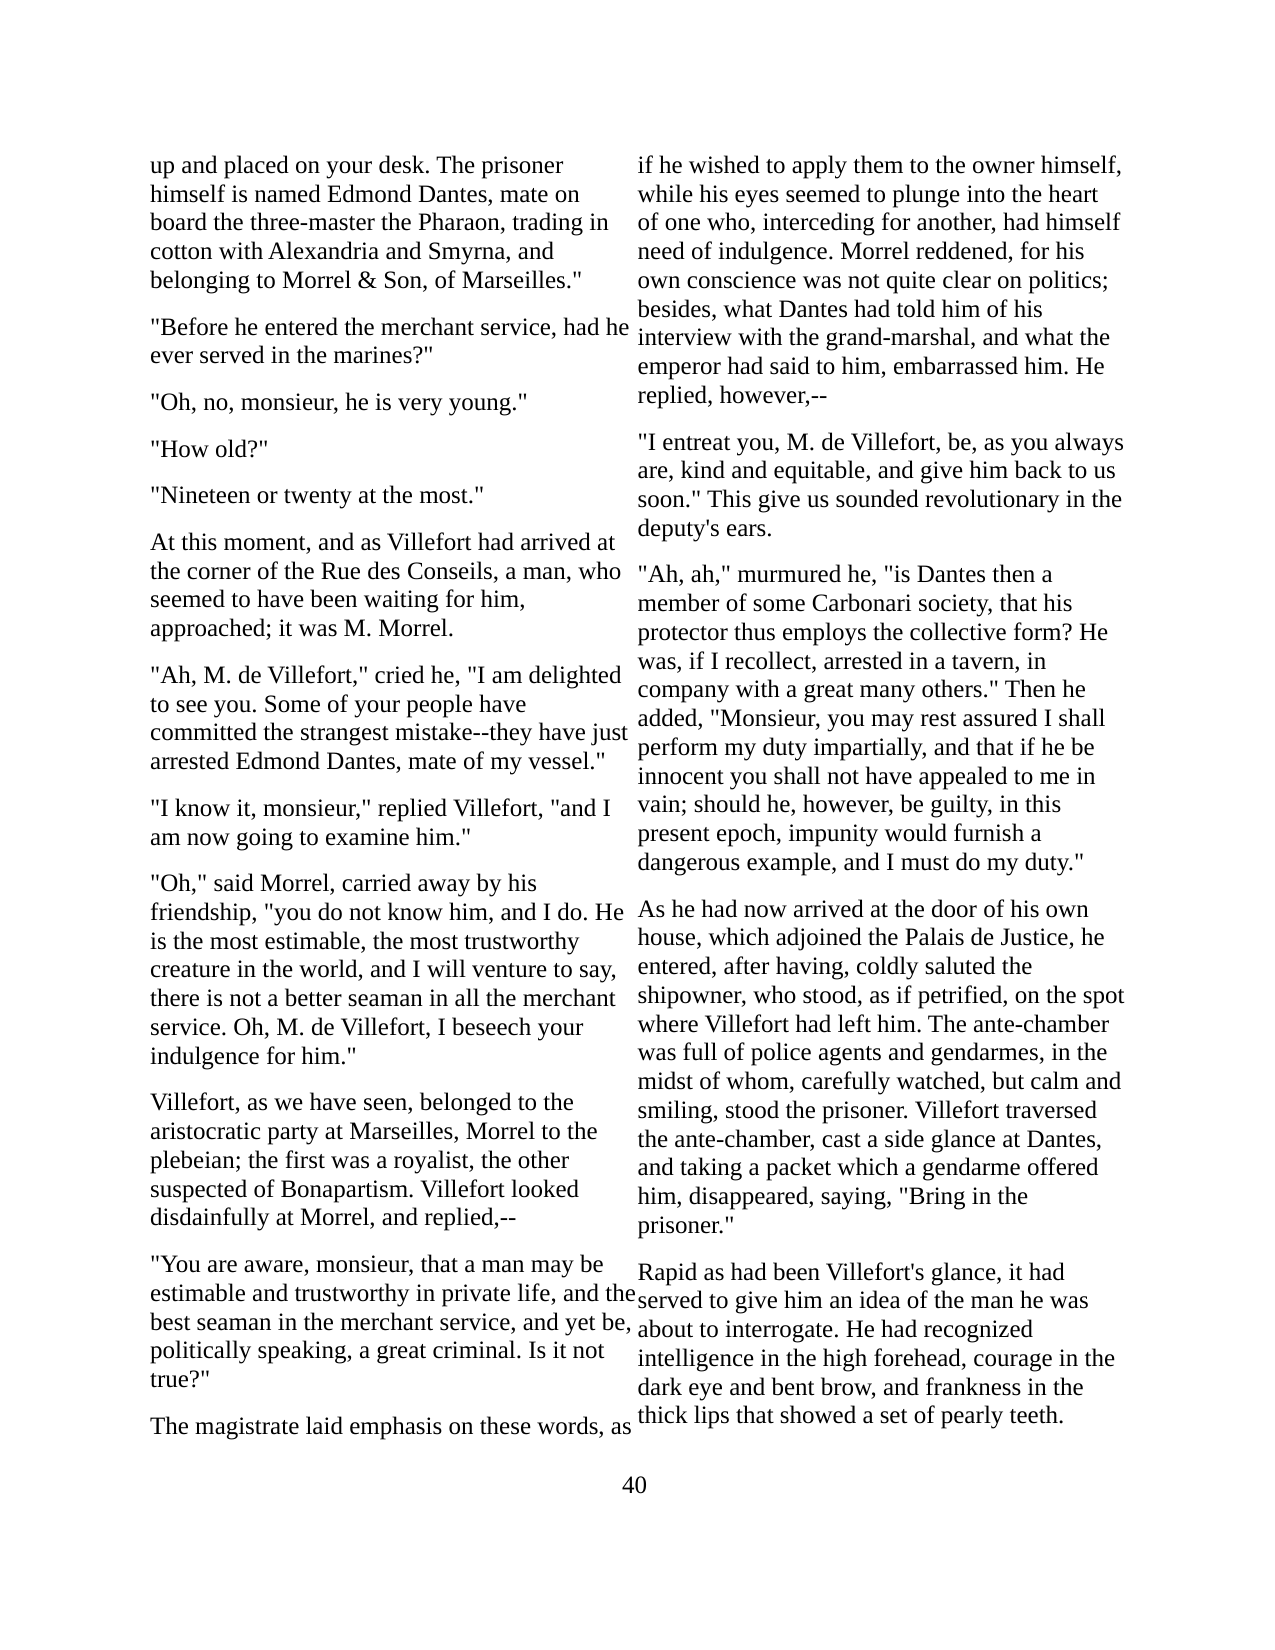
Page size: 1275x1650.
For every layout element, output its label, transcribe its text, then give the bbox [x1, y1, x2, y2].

text "You are aware, monsieur, that a man may be estimable and trustworthy in private life, and the best seaman in the merchant service, and yet be, politically speaking, a great criminal. Is it not true?" [150, 1249, 637, 1393]
text The magistrate laid emphasis on these words, as [150, 1411, 637, 1439]
text "Oh, no, monsieur, he is very young." [150, 387, 637, 416]
text "Oh," said Morrel, carried away by his friendship, "you do not know him, and I do. He is the most estimable, the most trustworthy creature in the world, and I will venture to say, there is not a better seaman in all the merchant service. Oh, M. de Villefort, I beseech your indulgence for him." [150, 868, 637, 1069]
text "I know it, monsieur," replied Villefort, "and I am now going to examine him." [150, 793, 637, 850]
text As he had now arrived at the door of his own house, which adjoined the Palais de Justice, he entered, after having, coldly saluted the shipowner, who stood, as if petrified, on the spot where Villefort had left him. The ante-chamber was full of police agents and gendarmes, in the midst of whom, carefully watched, but calm and smiling, stood the prisoner. Villefort traversed the ante-chamber, cast a side glance at Dantes, and taking a packet which a gendarme offered him, disappeared, saying, "Bring in the prisoner." [637, 894, 1125, 1239]
text Rapid as had been Villefort's glance, it had served to give him an idea of the man he was about to interrogate. He had recognized intelligence in the high forehead, courage in the dark eye and bent brow, and frankness in the thick lips that showed a set of pearly teeth. [637, 1257, 1125, 1429]
text "How old?" [150, 434, 637, 462]
text "I entreat you, M. de Villefort, be, as you always are, kind and equitable, and give him back to us soon." This give us sounded revolutionary in the deputy's ears. [637, 427, 1125, 542]
text up and placed on your desk. The prisoner himself is named Edmond Dantes, mate on board the three-master the Pharaon, trading in cotton with Alexandria and Smyrna, and belonging to Morrel & Son, of Marseilles." [150, 150, 637, 294]
text Villefort, as we have seen, belonged to the aristocratic party at Marseilles, Morrel to the plebeian; the first was a royalist, the other suspected of Bonapartism. Villefort looked disdainfully at Morrel, and replied,-- [150, 1087, 637, 1231]
text "Before he entered the merchant service, had he ever served in the marines?" [150, 312, 637, 369]
text "Nineteen or twenty at the most." [150, 480, 637, 509]
text if he wished to apply them to the owner himself, while his eyes seemed to plunge into the heart of one who, interceding for another, had himself need of indulgence. Morrel reddened, for his own conscience was not quite clear on politics; besides, what Dantes had told him of his interview with the grand-marshal, and what the emperor had said to him, embarrassed him. He replied, however,-- [637, 150, 1125, 409]
text "Ah, M. de Villefort," cried he, "I am delighted to see you. Some of your people have committed the strangest mistake--they have just arrested Edmond Dantes, mate of my vessel." [150, 660, 637, 775]
text At this moment, and as Villefort had arrived at the corner of the Rue des Conseils, a man, who seemed to have been waiting for him, approached; it was M. Morrel. [150, 527, 637, 642]
text "Ah, ah," murmured he, "is Dantes then a member of some Carbonari society, that his protector thus employs the collective form? He was, if I recollect, arrested in a tavern, in company with a great many others." Then he added, "Monsieur, you may rest assured I shall perform my duty impartially, and that if he be innocent you shall not have appealed to me in vain; should he, however, be guilty, in this present epoch, impunity would furnish a dangerous example, and I must do my duty." [637, 559, 1125, 876]
